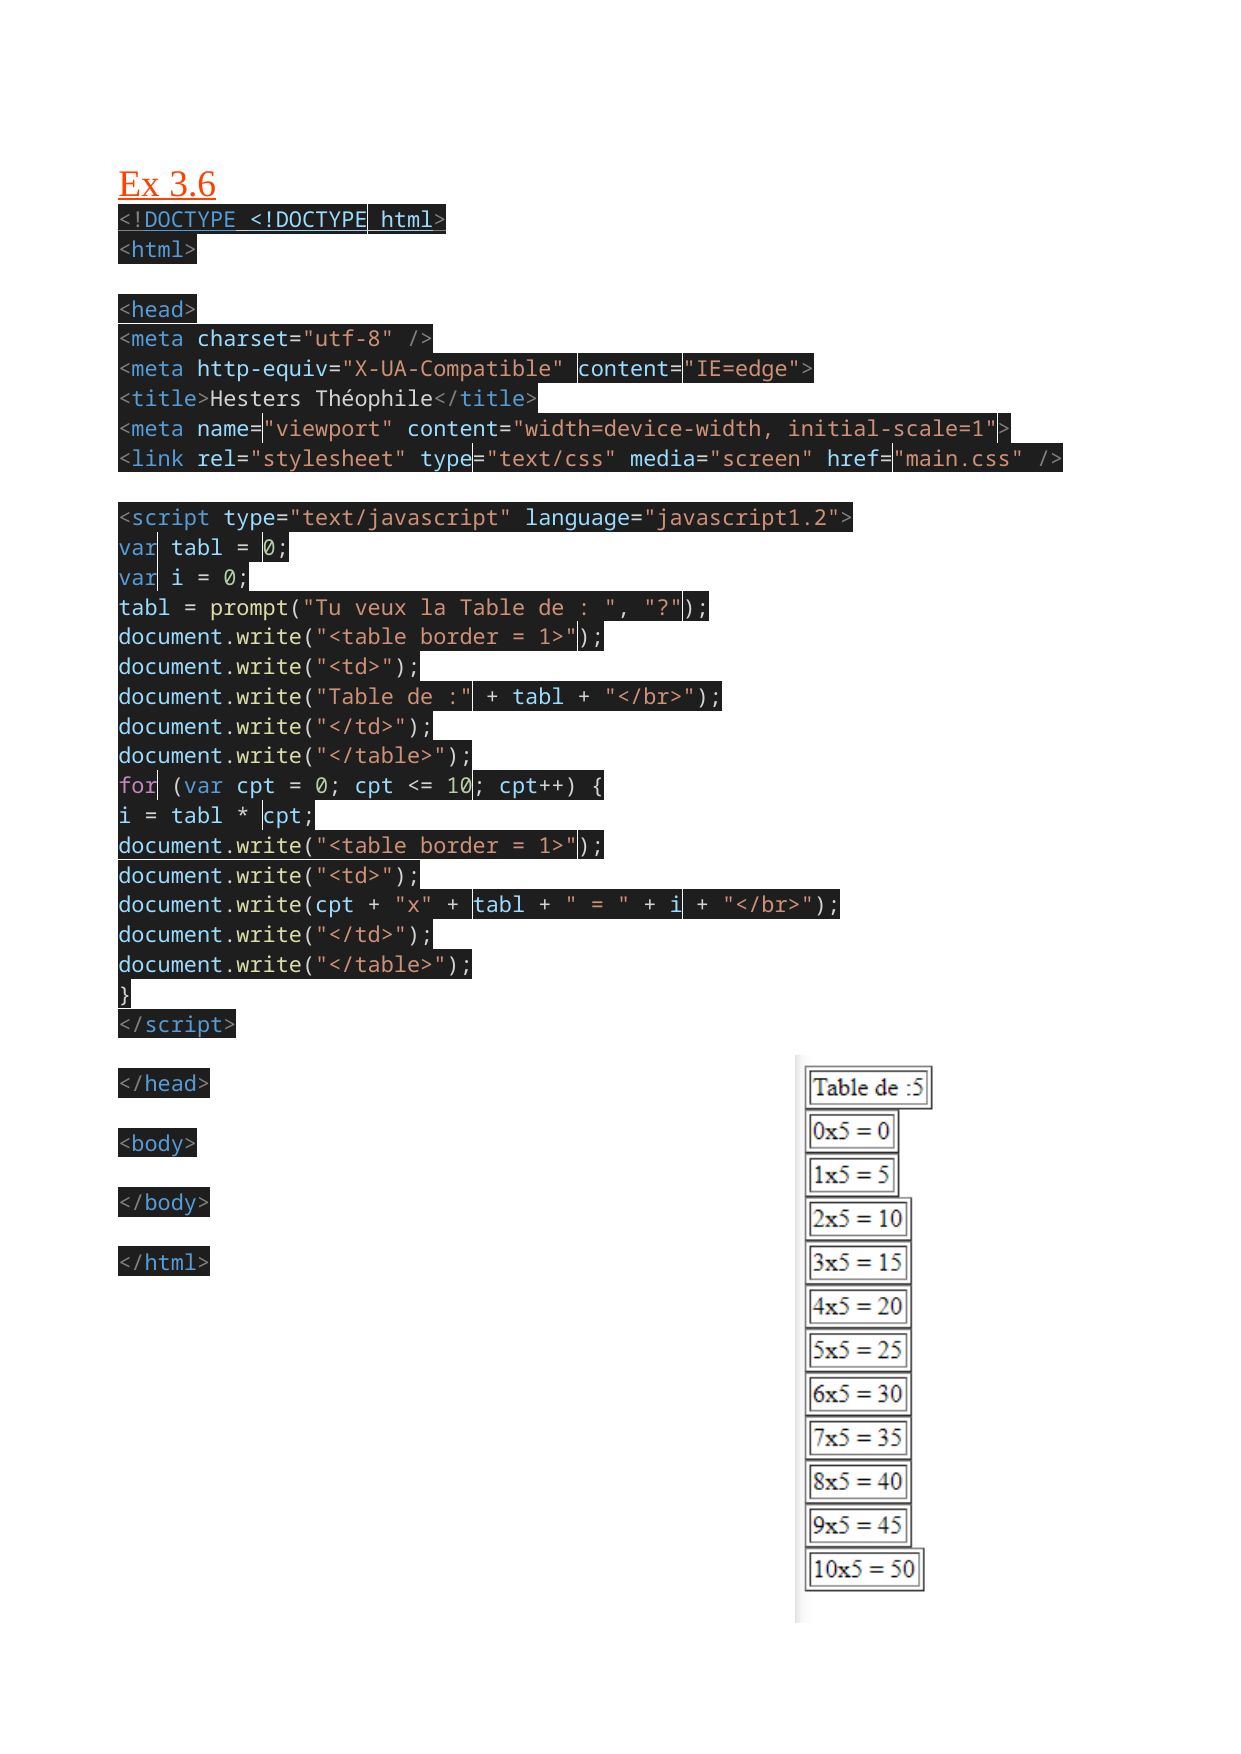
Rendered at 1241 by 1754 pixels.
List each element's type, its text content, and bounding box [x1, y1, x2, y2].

text </script> [118, 1008, 1122, 1038]
text document.write("<td>"); [118, 859, 1122, 889]
text <meta charset="utf-8" /> [118, 323, 1122, 353]
text [988, 1127, 1122, 1157]
text [988, 1246, 1122, 1276]
text <link rel="stylesheet" type="text/css" media="screen" href="main.css" /> [118, 443, 1122, 472]
text <body> [118, 1127, 795, 1157]
text <!DOCTYPE <!DOCTYPE html> [118, 204, 1122, 234]
text document.write("</table>"); [118, 949, 1122, 979]
text var i = 0; [118, 562, 1122, 591]
text i = tabl * cpt; [118, 800, 1122, 830]
text document.write(cpt + "x" + tabl + " = " + i + "</br>"); [118, 889, 1122, 919]
text document.write("</td>"); [118, 711, 1122, 740]
text for (var cpt = 0; cpt <= 10; cpt++) { [118, 770, 1122, 800]
text document.write("<table border = 1>"); [118, 830, 1122, 859]
text var tabl = 0; [118, 532, 1122, 562]
text [988, 1068, 1122, 1098]
text tabl = prompt("Tu veux la Table de : ", "?"); [118, 591, 1122, 621]
text <meta http-equiv="X-UA-Compatible" content="IE=edge"> [118, 353, 1122, 383]
text [988, 1187, 1122, 1217]
text </body> [118, 1187, 795, 1217]
text <title>Hesters Théophile</title> [118, 383, 1122, 413]
text document.write("<table border = 1>"); [118, 621, 1122, 651]
text <html> [118, 234, 1122, 264]
text document.write("</td>"); [118, 919, 1122, 949]
text document.write("<td>"); [118, 651, 1122, 681]
text } [118, 979, 1122, 1008]
text </html> [118, 1246, 795, 1276]
picture [795, 1055, 988, 1623]
text document.write("Table de :" + tabl + "</br>"); [118, 681, 1122, 711]
text </head> [118, 1068, 795, 1098]
text <script type="text/javascript" language="javascript1.2"> [118, 502, 1122, 532]
text <head> [118, 294, 1122, 323]
text document.write("</table>"); [118, 740, 1122, 770]
text Ex 3.6 [118, 161, 1122, 204]
text <meta name="viewport" content="width=device-width, initial-scale=1"> [118, 413, 1122, 443]
